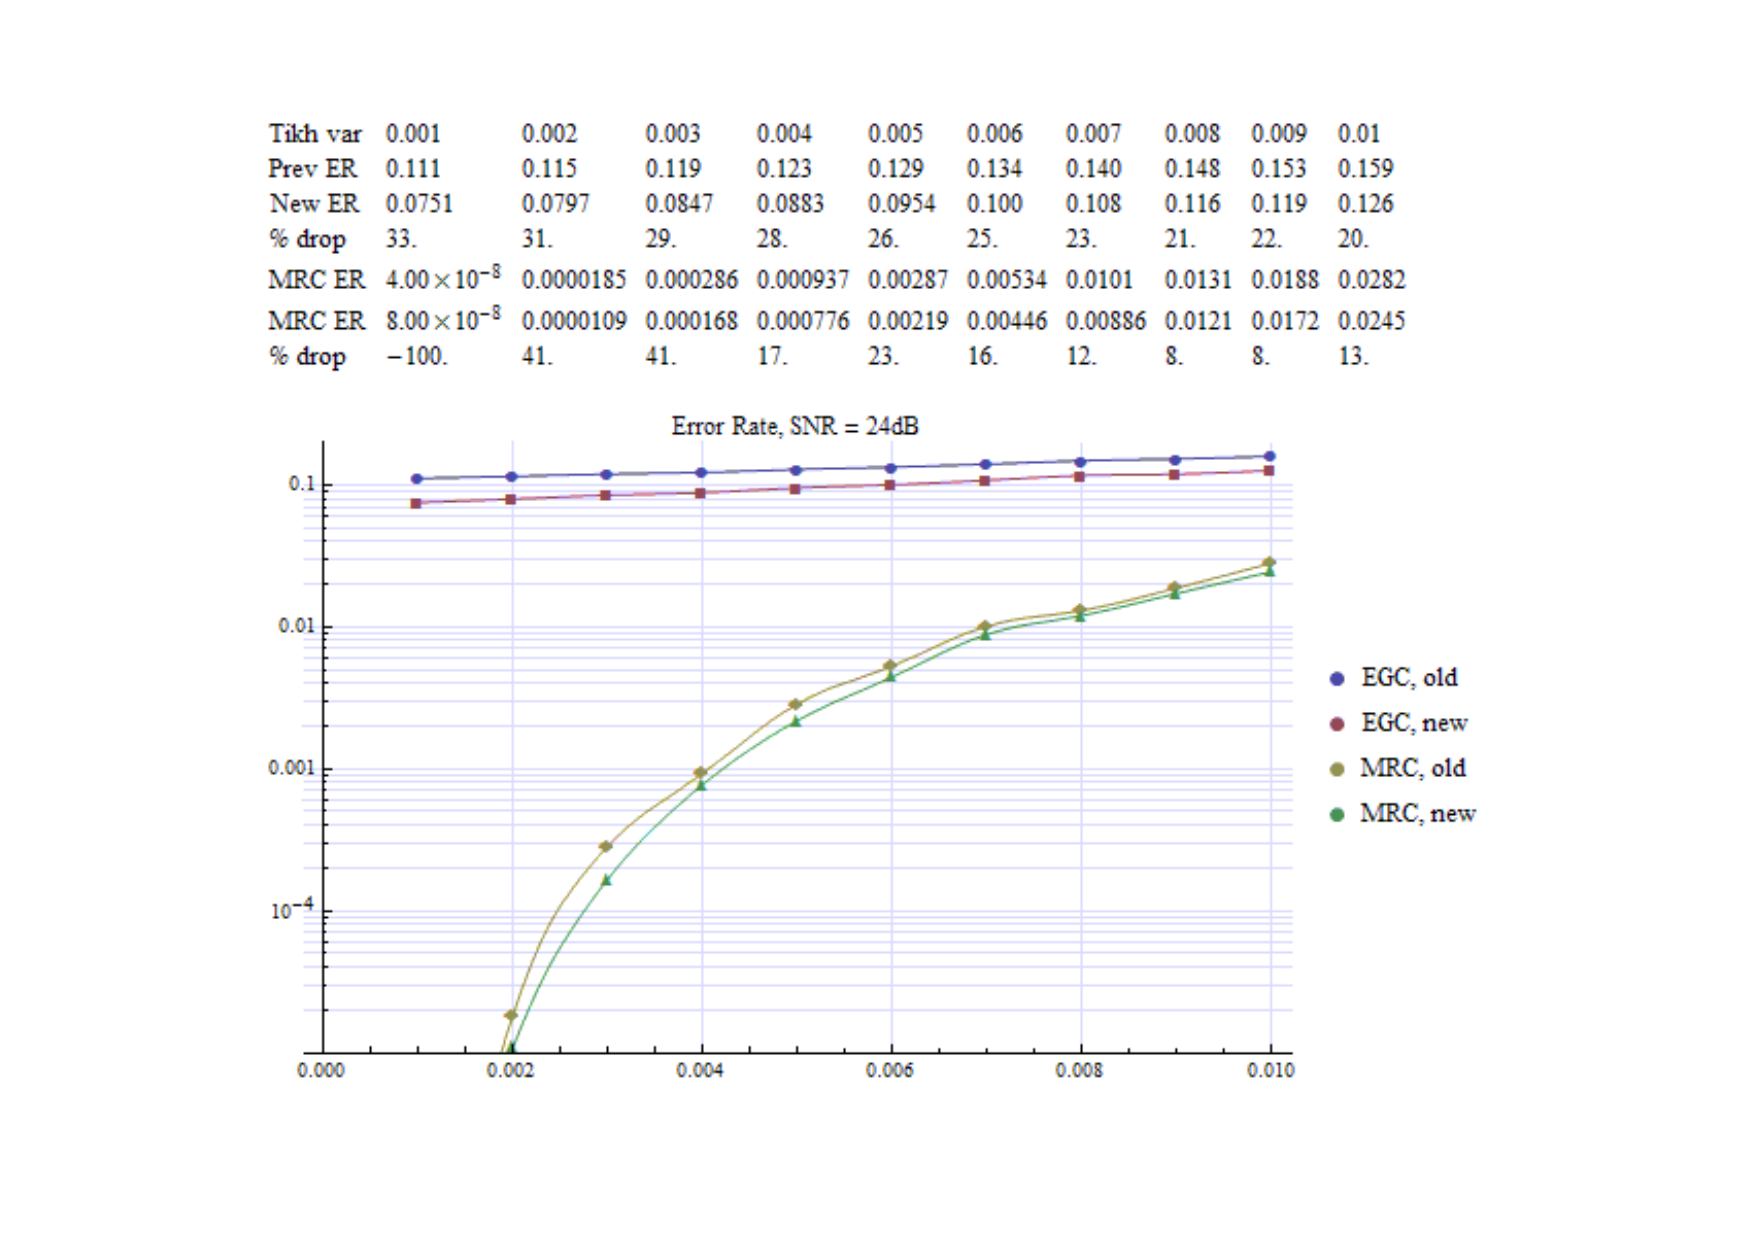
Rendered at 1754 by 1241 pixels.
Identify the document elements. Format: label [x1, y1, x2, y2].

picture [267, 118, 1487, 1092]
